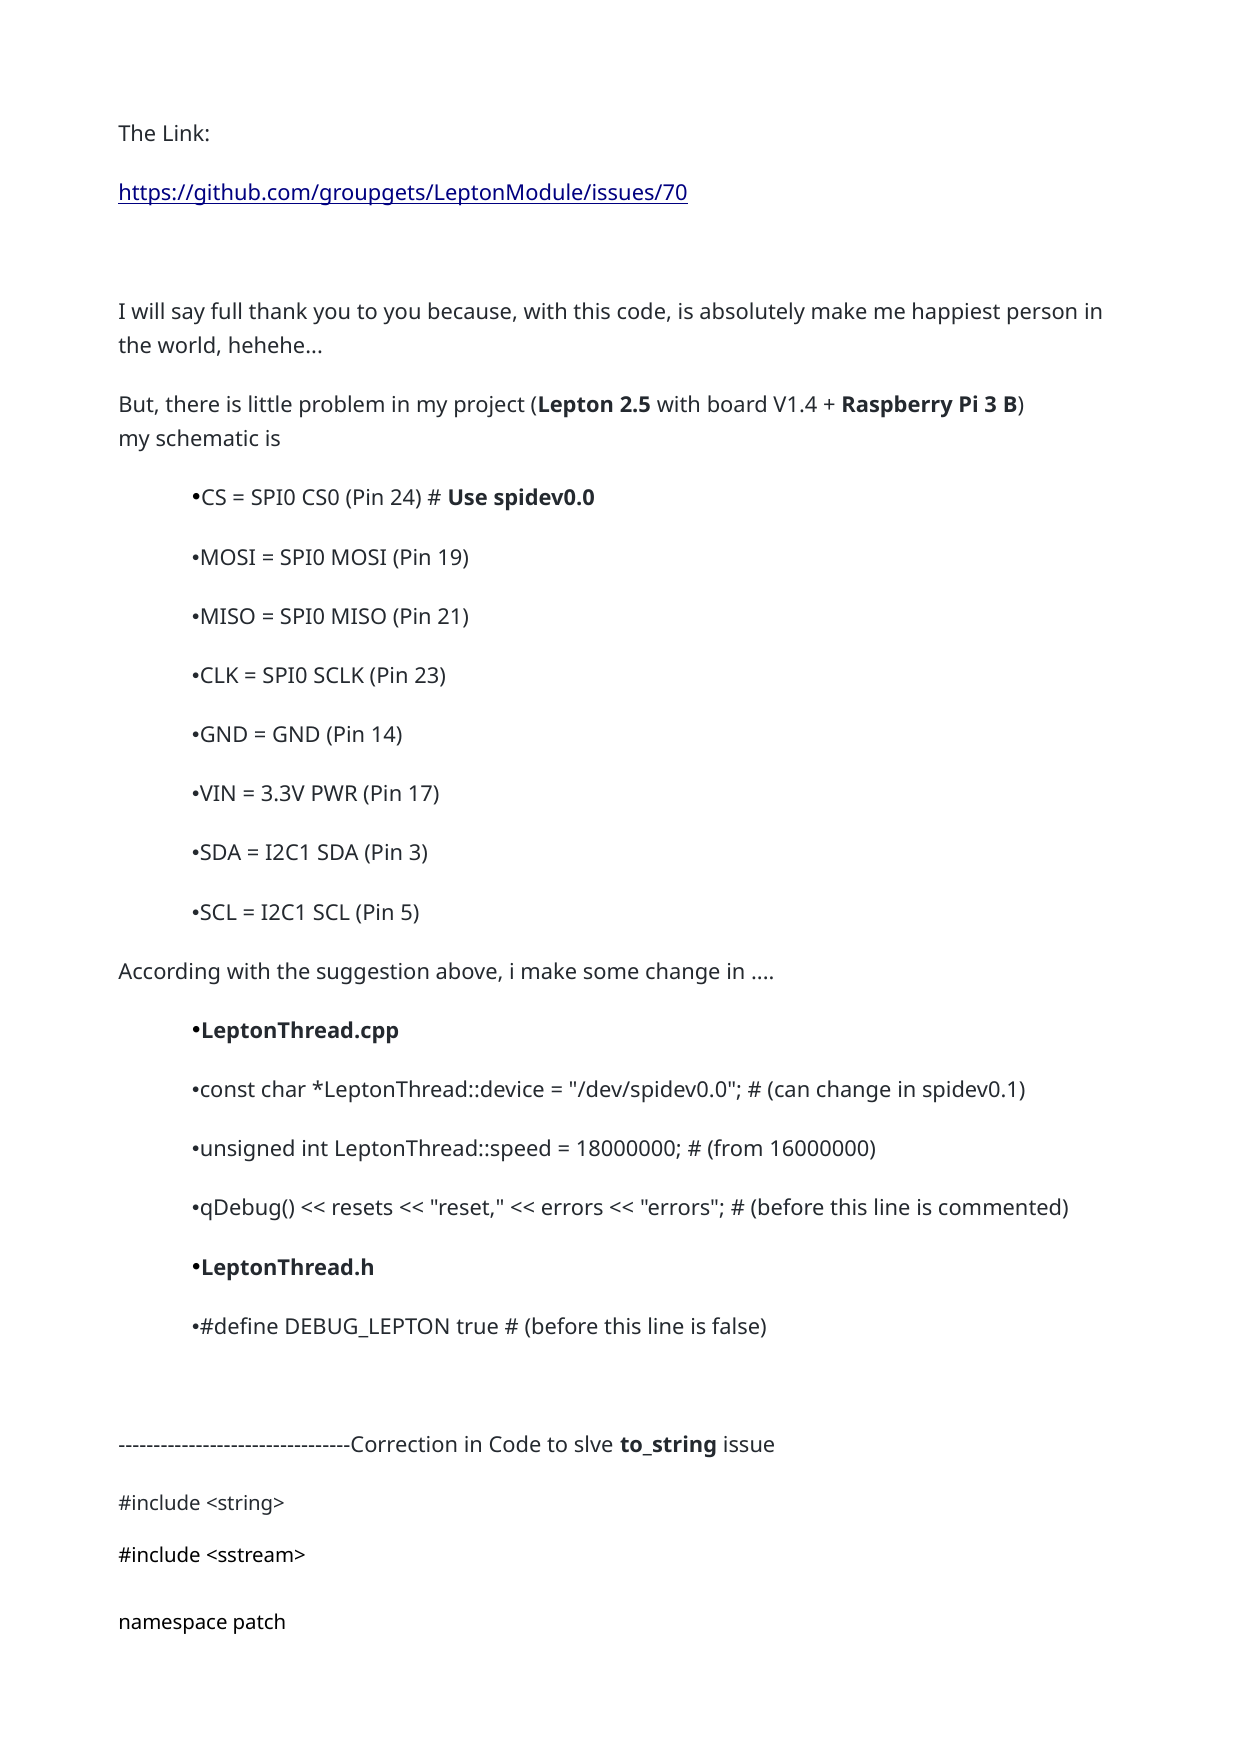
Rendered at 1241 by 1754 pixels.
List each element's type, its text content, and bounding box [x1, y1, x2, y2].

list qDebug() << resets << "reset," << errors << "errors"; # (before this line is commented) [118, 1192, 1122, 1222]
text ---------------------------------Correction in Code to slve to_string issue [118, 1429, 1122, 1459]
text According with the suggestion above, i make some change in .... [118, 956, 1122, 985]
list VIN = 3.3V PWR (Pin 17) [118, 778, 1122, 808]
list CLK = SPI0 SCLK (Pin 23) [118, 660, 1122, 689]
list LeptonThread.cpp [118, 1015, 1122, 1044]
text namespace patch [118, 1607, 1122, 1635]
list CS = SPI0 CS0 (Pin 24) # Use spidev0.0 [118, 482, 1122, 512]
list MOSI = SPI0 MOSI (Pin 19) [118, 541, 1122, 571]
text #include <string> [118, 1488, 1122, 1516]
list MISO = SPI0 MISO (Pin 21) [118, 601, 1122, 630]
text But, there is little problem in my project (Lepton 2.5 with board V1.4 + Raspberry Pi 3 B) my schematic is [118, 389, 1122, 453]
list SDA = I2C1 SDA (Pin 3) [118, 837, 1122, 867]
text I will say full thank you to you because, with this code, is absolutely make me happiest person in the world, hehehe... [118, 296, 1122, 359]
list const char *LeptonThread::device = "/dev/spidev0.0"; # (can change in spidev0.1) [118, 1074, 1122, 1104]
list SCL = I2C1 SCL (Pin 5) [118, 896, 1122, 926]
text #include <sstream> [118, 1541, 1122, 1568]
list GND = GND (Pin 14) [118, 719, 1122, 749]
list unsigned int LeptonThread::speed = 18000000; # (from 16000000) [118, 1133, 1122, 1163]
text https://github.com/groupgets/LeptonModule/issues/70 [118, 177, 1122, 207]
list LeptonThread.h [118, 1251, 1122, 1281]
text The Link: [118, 118, 1122, 148]
list #define DEBUG_LEPTON true # (before this line is false) [118, 1311, 1122, 1340]
